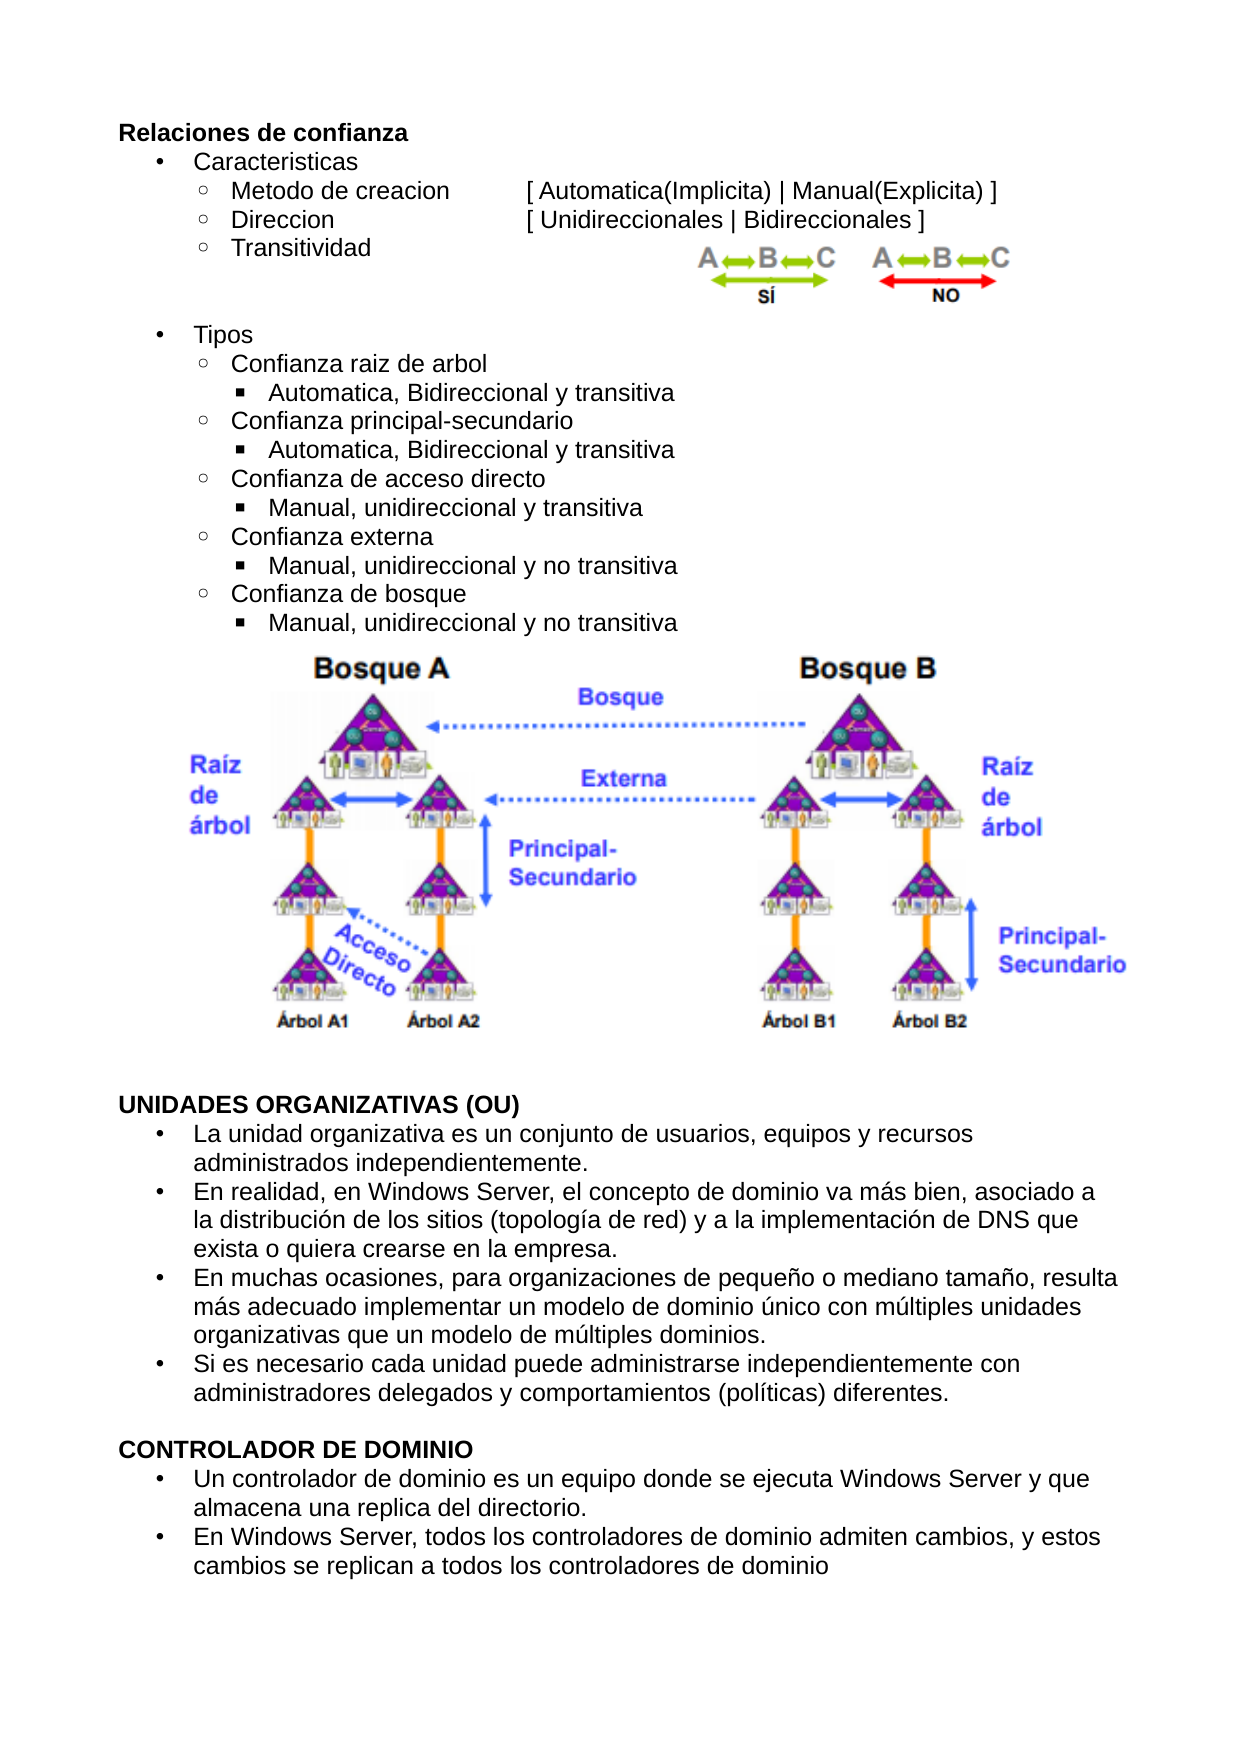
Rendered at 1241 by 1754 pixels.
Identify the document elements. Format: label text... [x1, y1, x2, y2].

list Manual, unidireccional y transitiva [231, 493, 1122, 522]
list La unidad organizativa es un conjunto de usuarios, equipos y recursos administrados independientemente. [156, 1119, 1122, 1176]
list Un controlador de dominio es un equipo donde se ejecuta Windows Server y que almacena una replica del directorio. [156, 1464, 1122, 1522]
list Confianza de acceso directo [193, 464, 1122, 493]
list En realidad, en Windows Server, el concepto de dominio va más bien, asociado a la distribución de los sitios (topología de red) y a la implementación de DNS que exista o quiera crearse en la empresa. [156, 1176, 1122, 1263]
list Confianza externa [193, 522, 1122, 551]
text Relaciones de confianza [118, 118, 1122, 147]
list Si es necesario cada unidad puede administrarse independientemente con administradores delegados y comportamientos (políticas) diferentes. [156, 1349, 1122, 1407]
text CONTROLADOR DE DOMINIO [118, 1436, 1122, 1464]
list Tipos [156, 320, 1122, 349]
list En Windows Server, todos los controladores de dominio admiten cambios, y estos cambios se replican a todos los controladores de dominio [156, 1522, 1122, 1579]
list Caracteristicas [156, 147, 1122, 176]
list Confianza raiz de arbol [193, 349, 1122, 377]
list Automatica, Bidireccional y transitiva [231, 435, 1122, 464]
list Manual, unidireccional y no transitiva [231, 551, 1122, 579]
picture [693, 235, 1018, 308]
picture [148, 637, 1151, 1062]
list Metodo de creacion [ Automatica(Implicita) | Manual(Explicita) ] [193, 176, 1122, 204]
list Automatica, Bidireccional y transitiva [231, 377, 1122, 406]
list Confianza principal-secundario [193, 406, 1122, 435]
text UNIDADES ORGANIZATIVAS (OU) [118, 1090, 1122, 1119]
list Manual, unidireccional y no transitiva [231, 608, 1122, 637]
list En muchas ocasiones, para organizaciones de pequeño o mediano tamaño, resulta más adecuado implementar un modelo de dominio único con múltiples unidades organizativas que un modelo de múltiples dominios. [156, 1263, 1122, 1349]
list Confianza de bosque [193, 579, 1122, 608]
list Direccion [ Unidireccionales | Bidireccionales ] [193, 204, 1122, 233]
list Transitividad [193, 233, 1122, 262]
